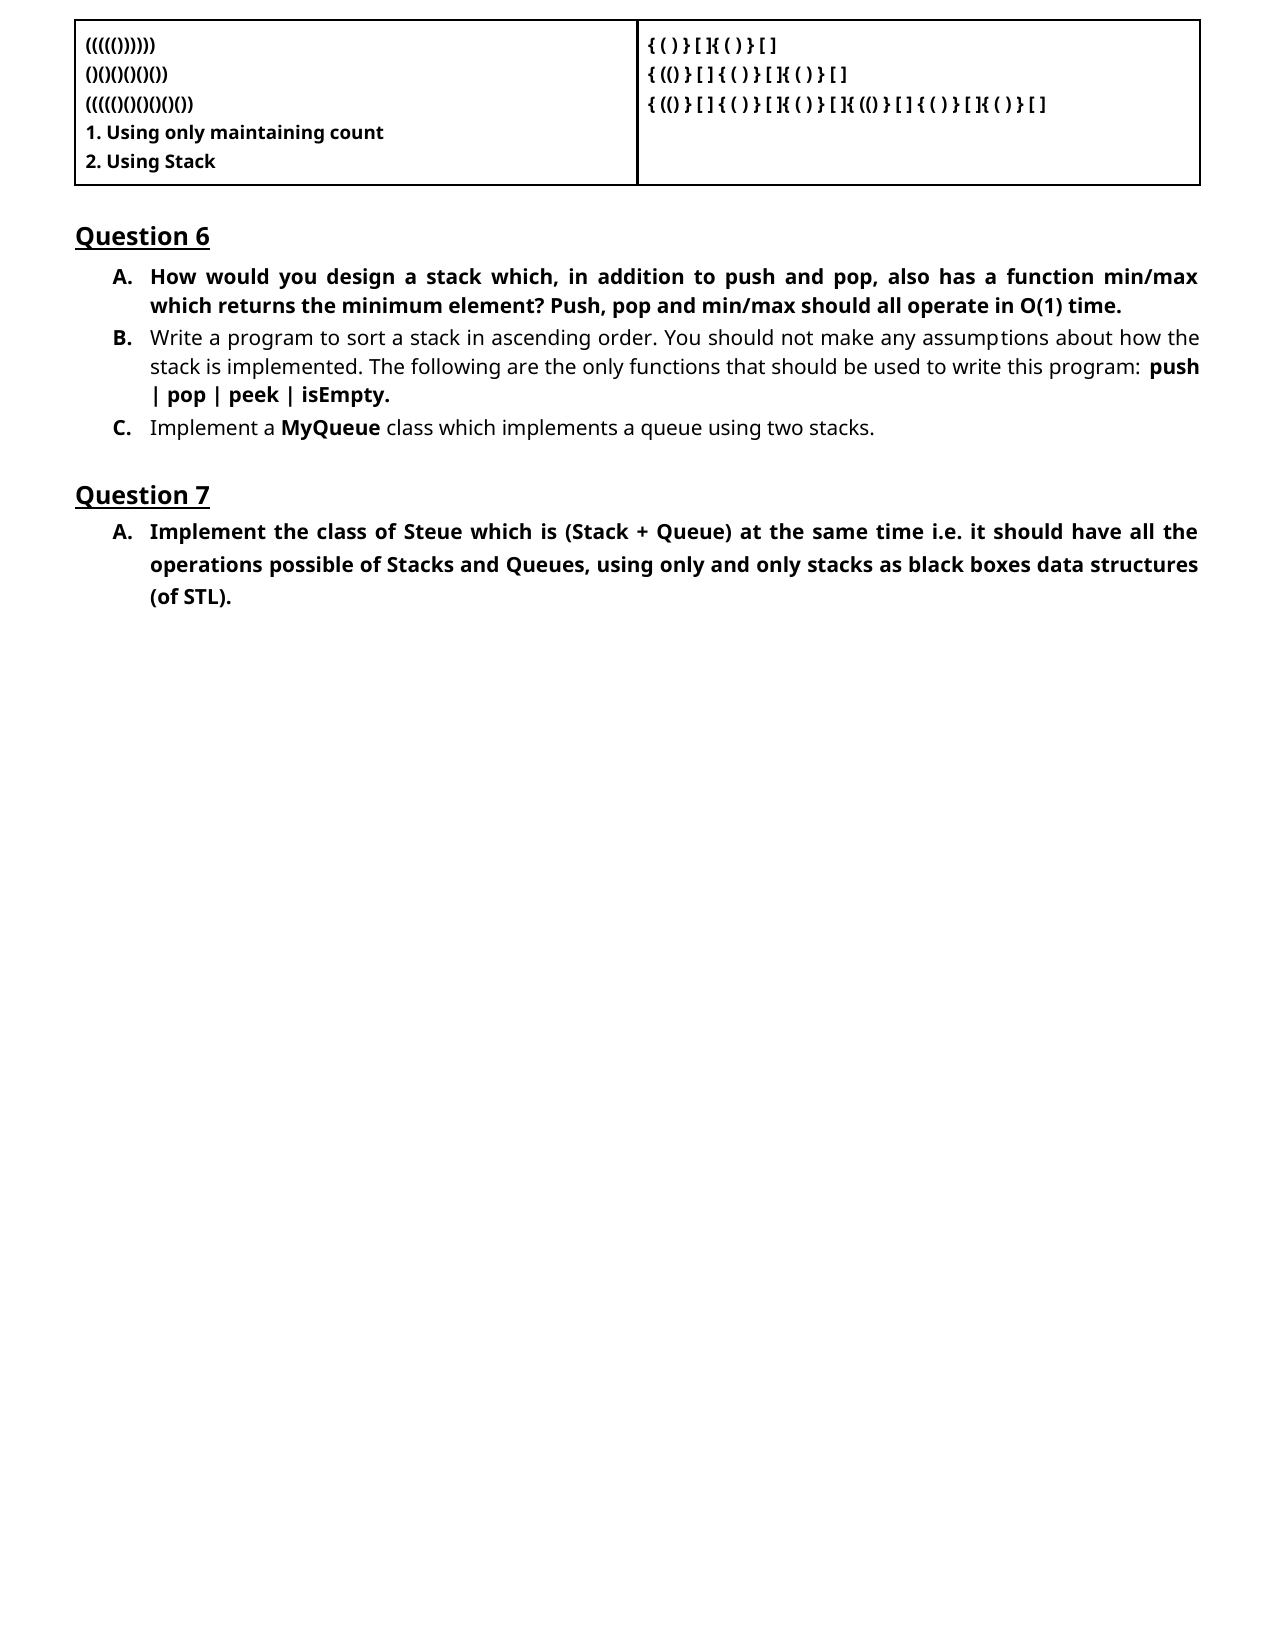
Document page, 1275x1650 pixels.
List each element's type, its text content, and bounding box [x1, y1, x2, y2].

list How would you design a stack which, in addition to push and pop, also has a function min/max which returns the minimum element? Push, pop and min/max should all operate in O(1) time. [112, 262, 1200, 319]
list Implement a MyQueue class which implements a queue using two stacks. [112, 413, 1200, 441]
list Write a program to sort a stack in ascending order. You should not make any assump­tions about how the stack is implemented. The following are the only functions that should be used to write this program: push | pop | peek | isEmpty. [112, 323, 1200, 409]
text Question 6 [75, 219, 1200, 253]
table_header ((((()))))) ()()()()()()) ((((()()()()()()) 1. Using only maintaining count 2. Using Stack [76, 21, 636, 184]
text Question 7 [75, 478, 1200, 512]
list Implement the class of Steue which is (Stack + Queue) at the same time i.e. it should have all the operations possible of Stacks and Queues, using only and only stacks as black boxes data structures (of STL). [112, 517, 1200, 611]
table_header { ( ) } [ ]{ ( ) } [ ] { (() } [ ] { ( ) } [ ]{ ( ) } [ ] { (() } [ ] { ( ) } [ ]{ ( ) } [ ]{ (() } [ ] { ( ) } [ ]{ ( ) } [ ] [639, 21, 1199, 184]
